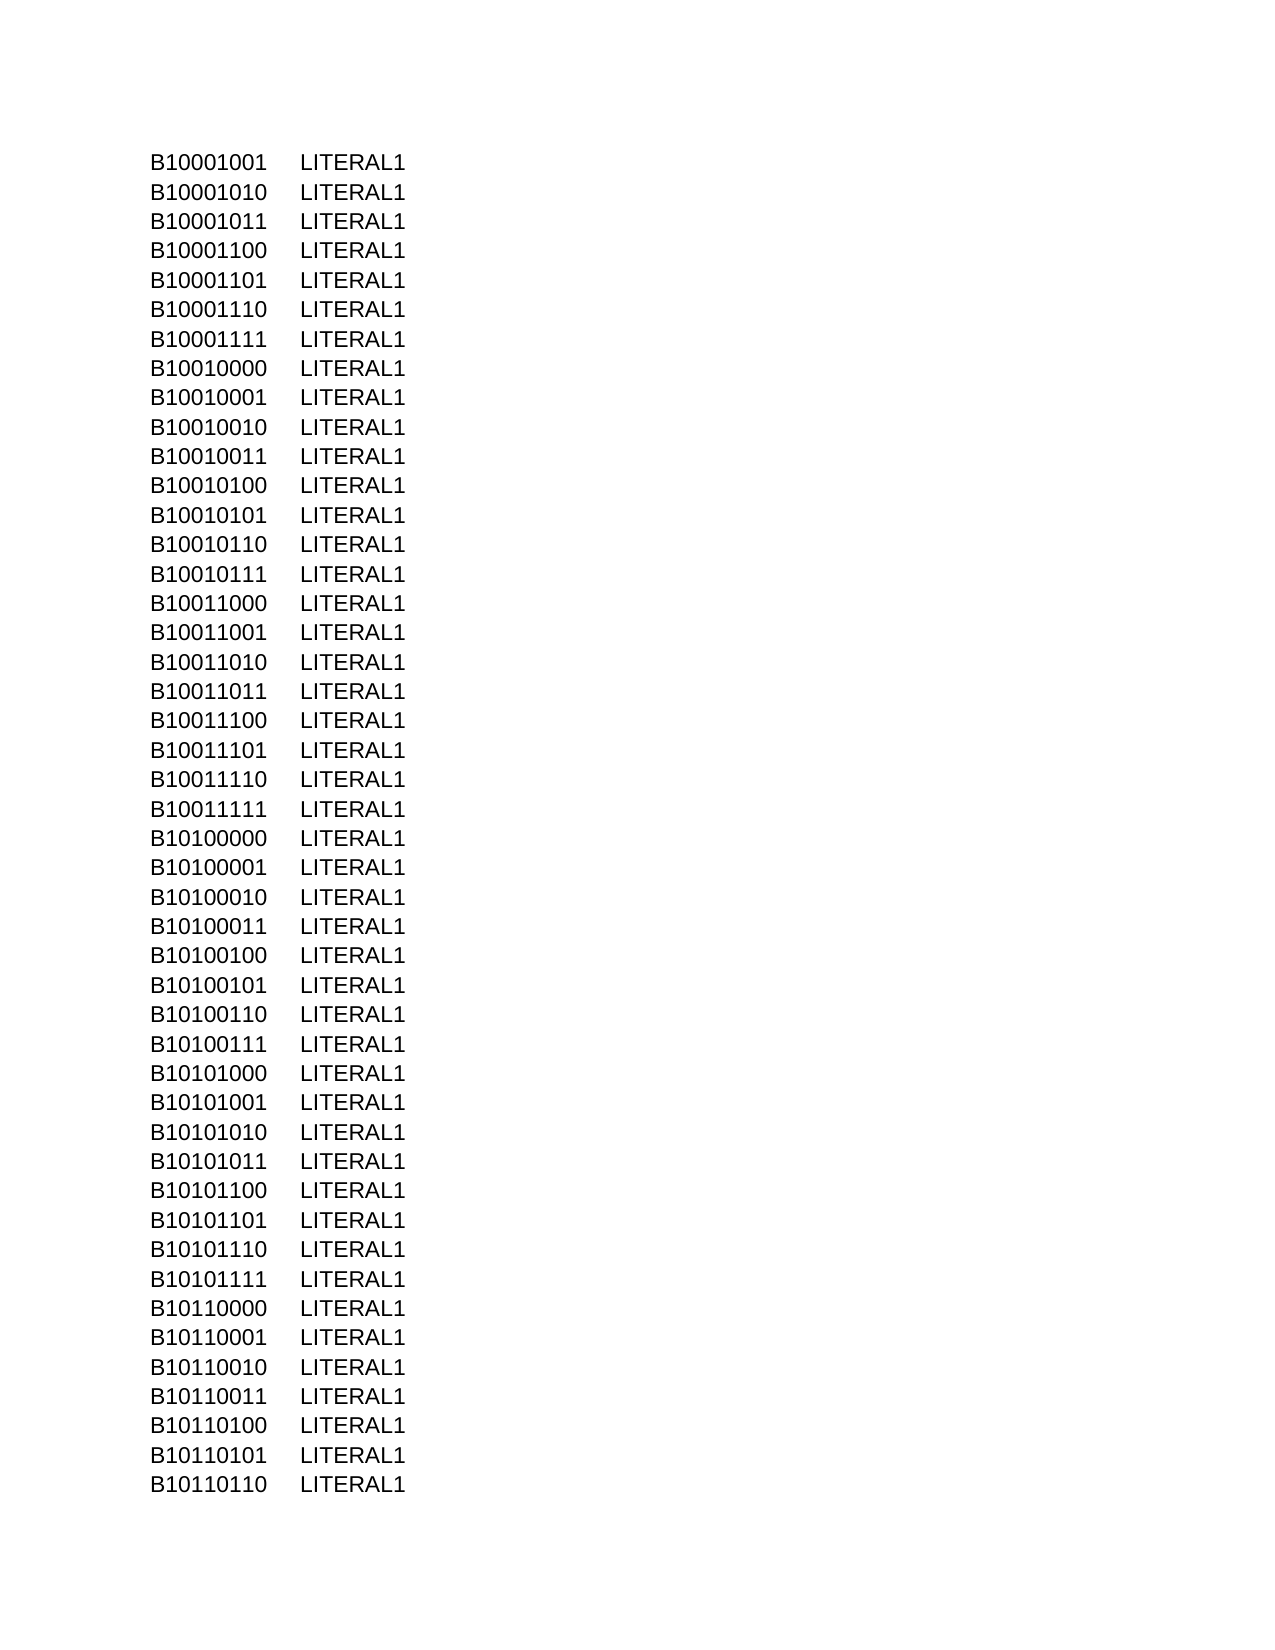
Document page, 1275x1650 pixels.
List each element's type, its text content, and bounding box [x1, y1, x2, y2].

text B10011110 LITERAL1 [150, 767, 1125, 792]
text B10110010 LITERAL1 [150, 1354, 1125, 1380]
text B10101000 LITERAL1 [150, 1061, 1125, 1086]
text B10011111 LITERAL1 [150, 796, 1125, 822]
text B10010111 LITERAL1 [150, 561, 1125, 587]
text B10100100 LITERAL1 [150, 943, 1125, 969]
text B10001100 LITERAL1 [150, 238, 1125, 264]
text B10100111 LITERAL1 [150, 1031, 1125, 1057]
text B10110000 LITERAL1 [150, 1296, 1125, 1321]
text B10101011 LITERAL1 [150, 1149, 1125, 1174]
text B10011000 LITERAL1 [150, 591, 1125, 616]
text B10011010 LITERAL1 [150, 649, 1125, 675]
text B10110001 LITERAL1 [150, 1325, 1125, 1351]
text B10011001 LITERAL1 [150, 620, 1125, 646]
text B10010011 LITERAL1 [150, 444, 1125, 469]
text B10101110 LITERAL1 [150, 1237, 1125, 1262]
text B10110101 LITERAL1 [150, 1442, 1125, 1468]
text B10010000 LITERAL1 [150, 356, 1125, 381]
text B10010010 LITERAL1 [150, 414, 1125, 440]
text B10100101 LITERAL1 [150, 972, 1125, 998]
text B10100001 LITERAL1 [150, 855, 1125, 881]
text B10001001 LITERAL1 [150, 150, 1125, 176]
text B10001111 LITERAL1 [150, 326, 1125, 352]
text B10101100 LITERAL1 [150, 1178, 1125, 1204]
text B10101010 LITERAL1 [150, 1119, 1125, 1145]
text B10110011 LITERAL1 [150, 1384, 1125, 1409]
text B10011011 LITERAL1 [150, 679, 1125, 704]
text B10010110 LITERAL1 [150, 532, 1125, 557]
text B10100010 LITERAL1 [150, 884, 1125, 910]
text B10001110 LITERAL1 [150, 297, 1125, 322]
text B10101111 LITERAL1 [150, 1266, 1125, 1292]
text B10011100 LITERAL1 [150, 708, 1125, 734]
text B10101001 LITERAL1 [150, 1090, 1125, 1116]
text B10010101 LITERAL1 [150, 502, 1125, 528]
text B10100110 LITERAL1 [150, 1002, 1125, 1027]
text B10110110 LITERAL1 [150, 1472, 1125, 1497]
text B10001010 LITERAL1 [150, 179, 1125, 205]
text B10110100 LITERAL1 [150, 1413, 1125, 1439]
text B10001101 LITERAL1 [150, 267, 1125, 293]
text B10101101 LITERAL1 [150, 1207, 1125, 1233]
text B10010001 LITERAL1 [150, 385, 1125, 411]
text B10100011 LITERAL1 [150, 914, 1125, 939]
text B10001011 LITERAL1 [150, 209, 1125, 234]
text B10010100 LITERAL1 [150, 473, 1125, 499]
text B10100000 LITERAL1 [150, 826, 1125, 851]
text B10011101 LITERAL1 [150, 737, 1125, 763]
